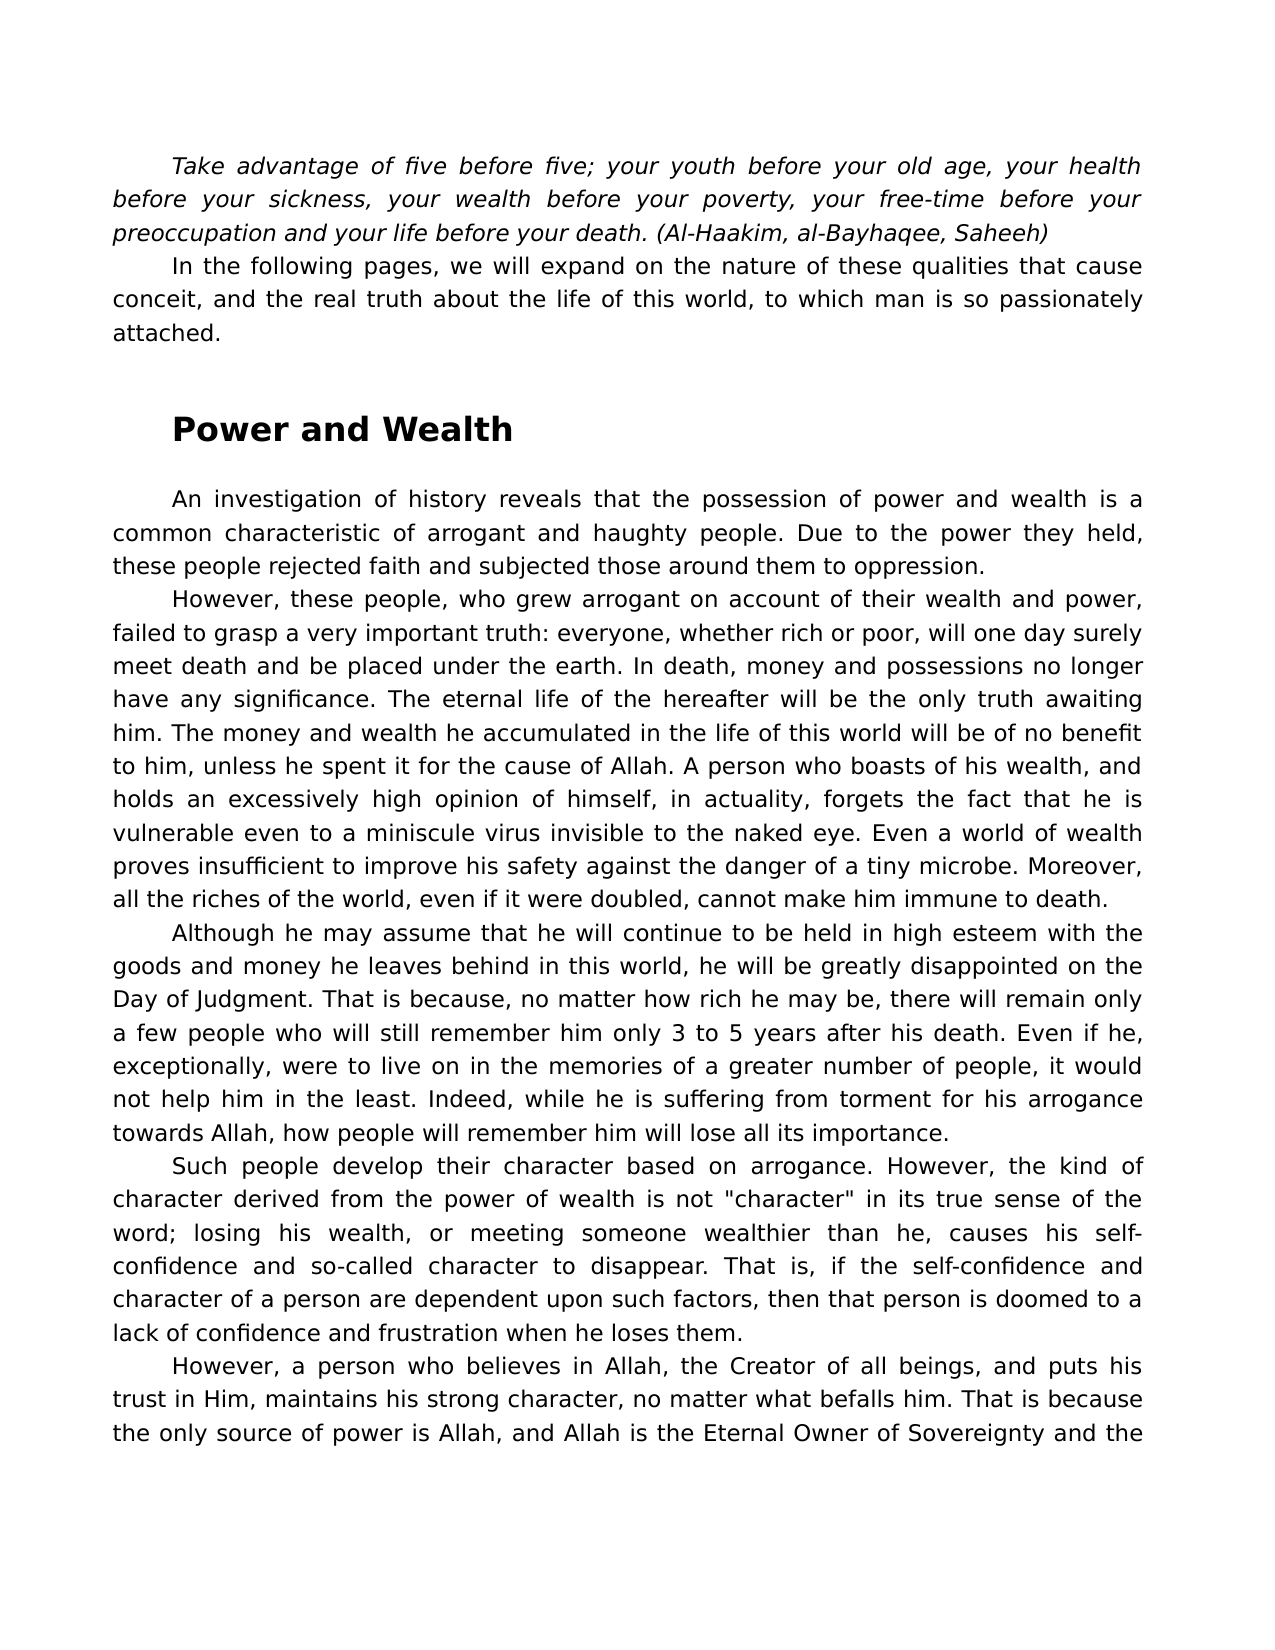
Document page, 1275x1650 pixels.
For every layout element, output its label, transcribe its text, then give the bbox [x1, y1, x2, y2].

text Such people develop their character based on arrogance. However, the kind of character derived from the power of wealth is not "character" in its true sense of the word; losing his wealth, or meeting someone wealthier than he, causes his self-confidence and so-called character to disappear. That is, if the self-confidence and character of a person are dependent upon such factors, then that person is doomed to a lack of confidence and frustration when he loses them. [112, 1148, 1145, 1348]
text Power and Wealth [112, 414, 1145, 448]
text Take advantage of five before five; your youth before your old age, your health before your sickness, your wealth before your poverty, your free-time before your preoccupation and your life before your death. (Al-Haakim, al-Bayhaqee, Saheeh) [112, 148, 1145, 248]
text However, a person who believes in Allah, the Creator of all beings, and puts his trust in Him, maintains his strong character, no matter what befalls him. That is because the only source of power is Allah, and Allah is the Eternal Owner of Sovereignty and the [112, 1348, 1145, 1448]
text However, these people, who grew arrogant on account of their wealth and power, failed to grasp a very important truth: everyone, whether rich or poor, will one day surely meet death and be placed under the earth. In death, money and possessions no longer have any significance. The eternal life of the hereafter will be the only truth awaiting him. The money and wealth he accumulated in the life of this world will be of no benefit to him, unless he spent it for the cause of Allah. A person who boasts of his wealth, and holds an excessively high opinion of himself, in actuality, forgets the fact that he is vulnerable even to a miniscule virus invisible to the naked eye. Even a world of wealth proves insufficient to improve his safety against the danger of a tiny microbe. Moreover, all the riches of the world, even if it were doubled, cannot make him immune to death. [112, 581, 1145, 914]
text An investigation of history reveals that the possession of power and wealth is a common characteristic of arrogant and haughty people. Due to the power they held, these people rejected faith and subjected those around them to oppression. [112, 481, 1145, 581]
text Although he may assume that he will continue to be held in high esteem with the goods and money he leaves behind in this world, he will be greatly disappointed on the Day of Judgment. That is because, no matter how rich he may be, there will remain only a few people who will still remember him only 3 to 5 years after his death. Even if he, exceptionally, were to live on in the memories of a greater number of people, it would not help him in the least. Indeed, while he is suffering from torment for his arrogance towards Allah, how people will remember him will lose all its importance. [112, 914, 1145, 1148]
text In the following pages, we will expand on the nature of these qualities that cause conceit, and the real truth about the life of this world, to which man is so passionately attached. [112, 248, 1145, 348]
